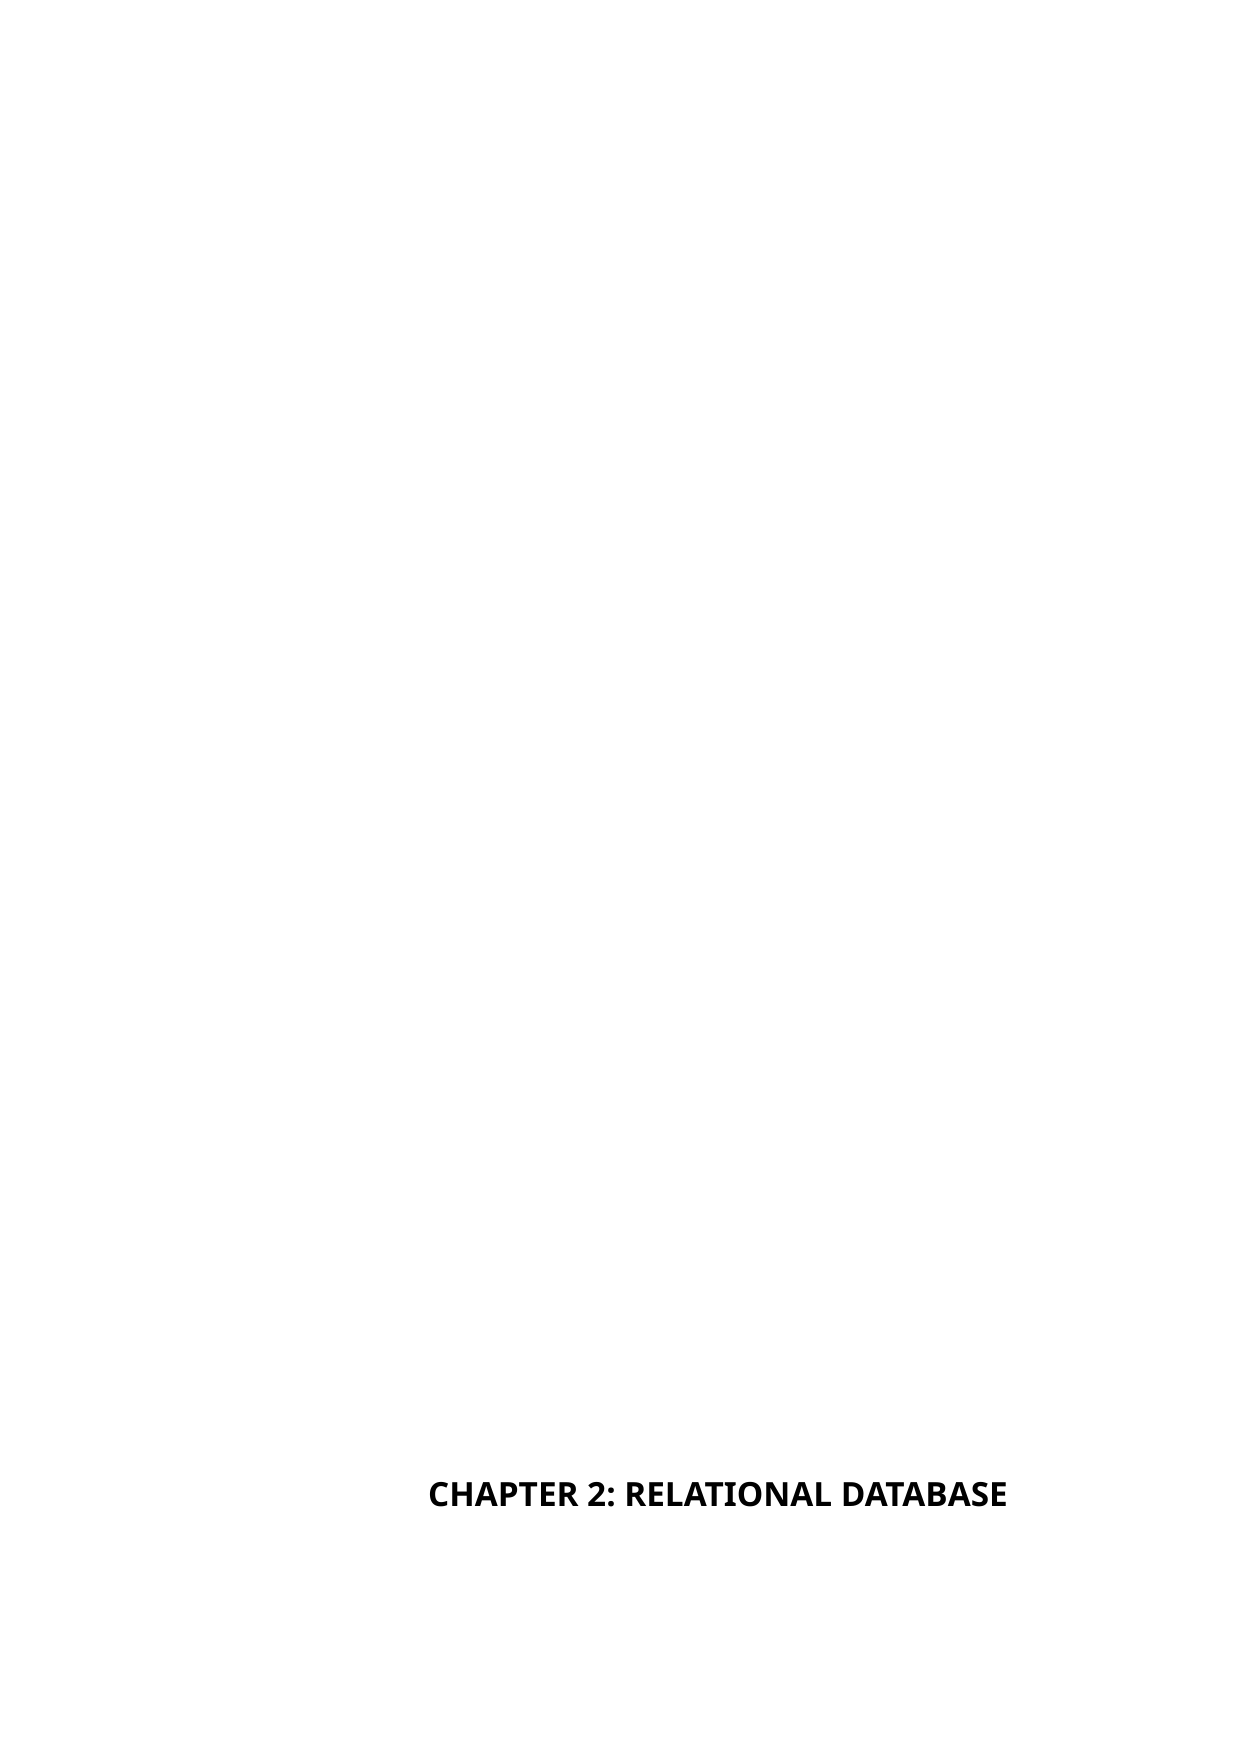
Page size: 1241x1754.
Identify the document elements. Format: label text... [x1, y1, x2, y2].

text CHAPTER 2: RELATIONAL DATABASE [74, 1470, 1166, 1516]
